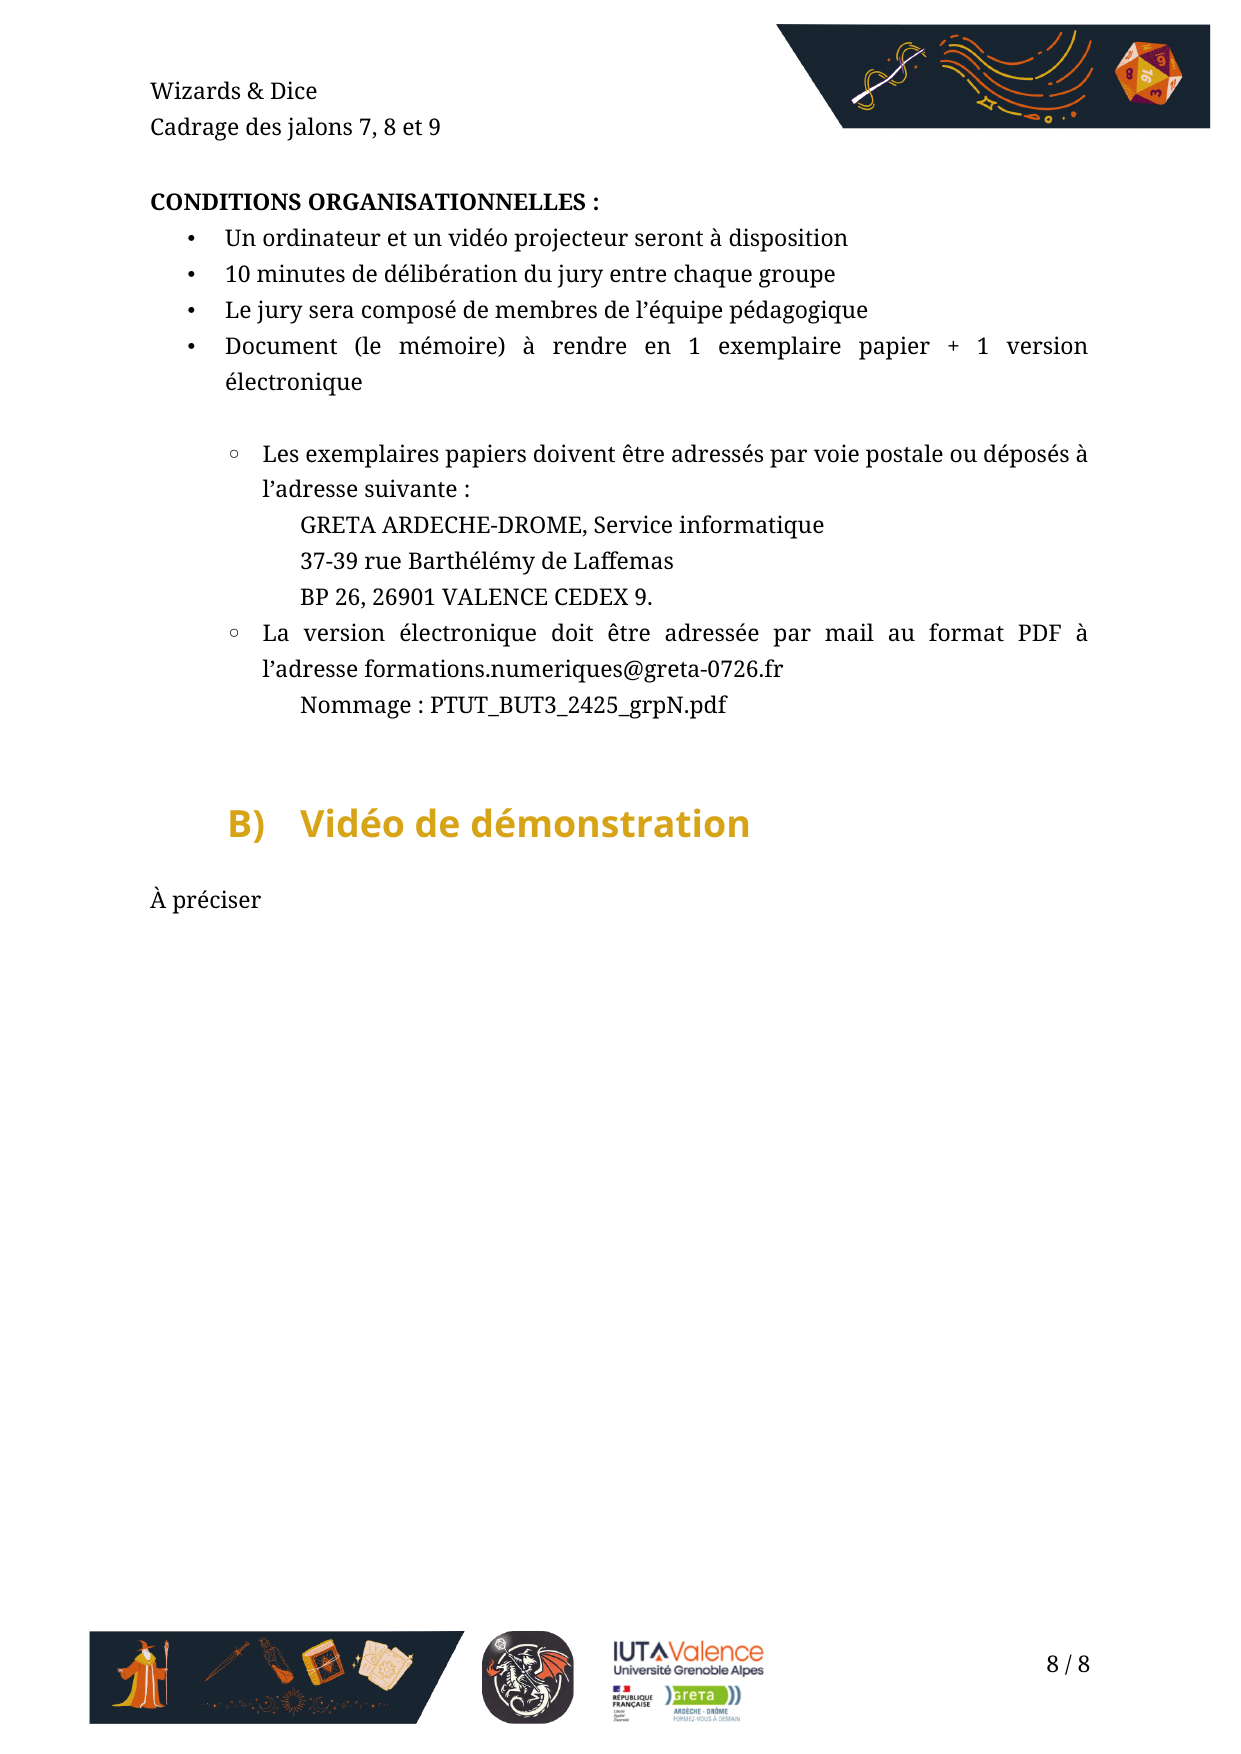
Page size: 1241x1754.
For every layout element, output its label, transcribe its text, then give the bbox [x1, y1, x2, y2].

list Un ordinateur et un vidéo projecteur seront à disposition [187, 222, 1090, 253]
list 37-39 rue Barthélémy de Laffemas [262, 545, 1090, 577]
list 10 minutes de délibération du jury entre chaque groupe [187, 258, 1090, 289]
subtitle Vidéo de démonstration [227, 797, 1090, 848]
picture [771, 21, 1218, 131]
list Le jury sera composé de membres de l’équipe pédagogique [187, 294, 1090, 325]
picture [81, 1620, 788, 1733]
list La version électronique doit être adressée par mail au format PDF à l’adresse formations.numeriques@greta-0726.fr [225, 617, 1090, 684]
list Les exemplaires papiers doivent être adressés par voie postale ou déposés à l’adresse suivante : [225, 437, 1090, 505]
list Nommage : PTUT_BUT3_2425_grpN.pdf [262, 689, 1090, 720]
text CONDITIONS ORGANISATIONNELLES : [150, 186, 1090, 217]
text À préciser [150, 884, 1090, 915]
list BP 26, 26901 VALENCE CEDEX 9. [262, 581, 1090, 612]
list Document (le mémoire) à rendre en 1 exemplaire papier + 1 version électronique [187, 330, 1090, 397]
list GRETA ARDECHE-DROME, Service informatique [262, 509, 1090, 541]
